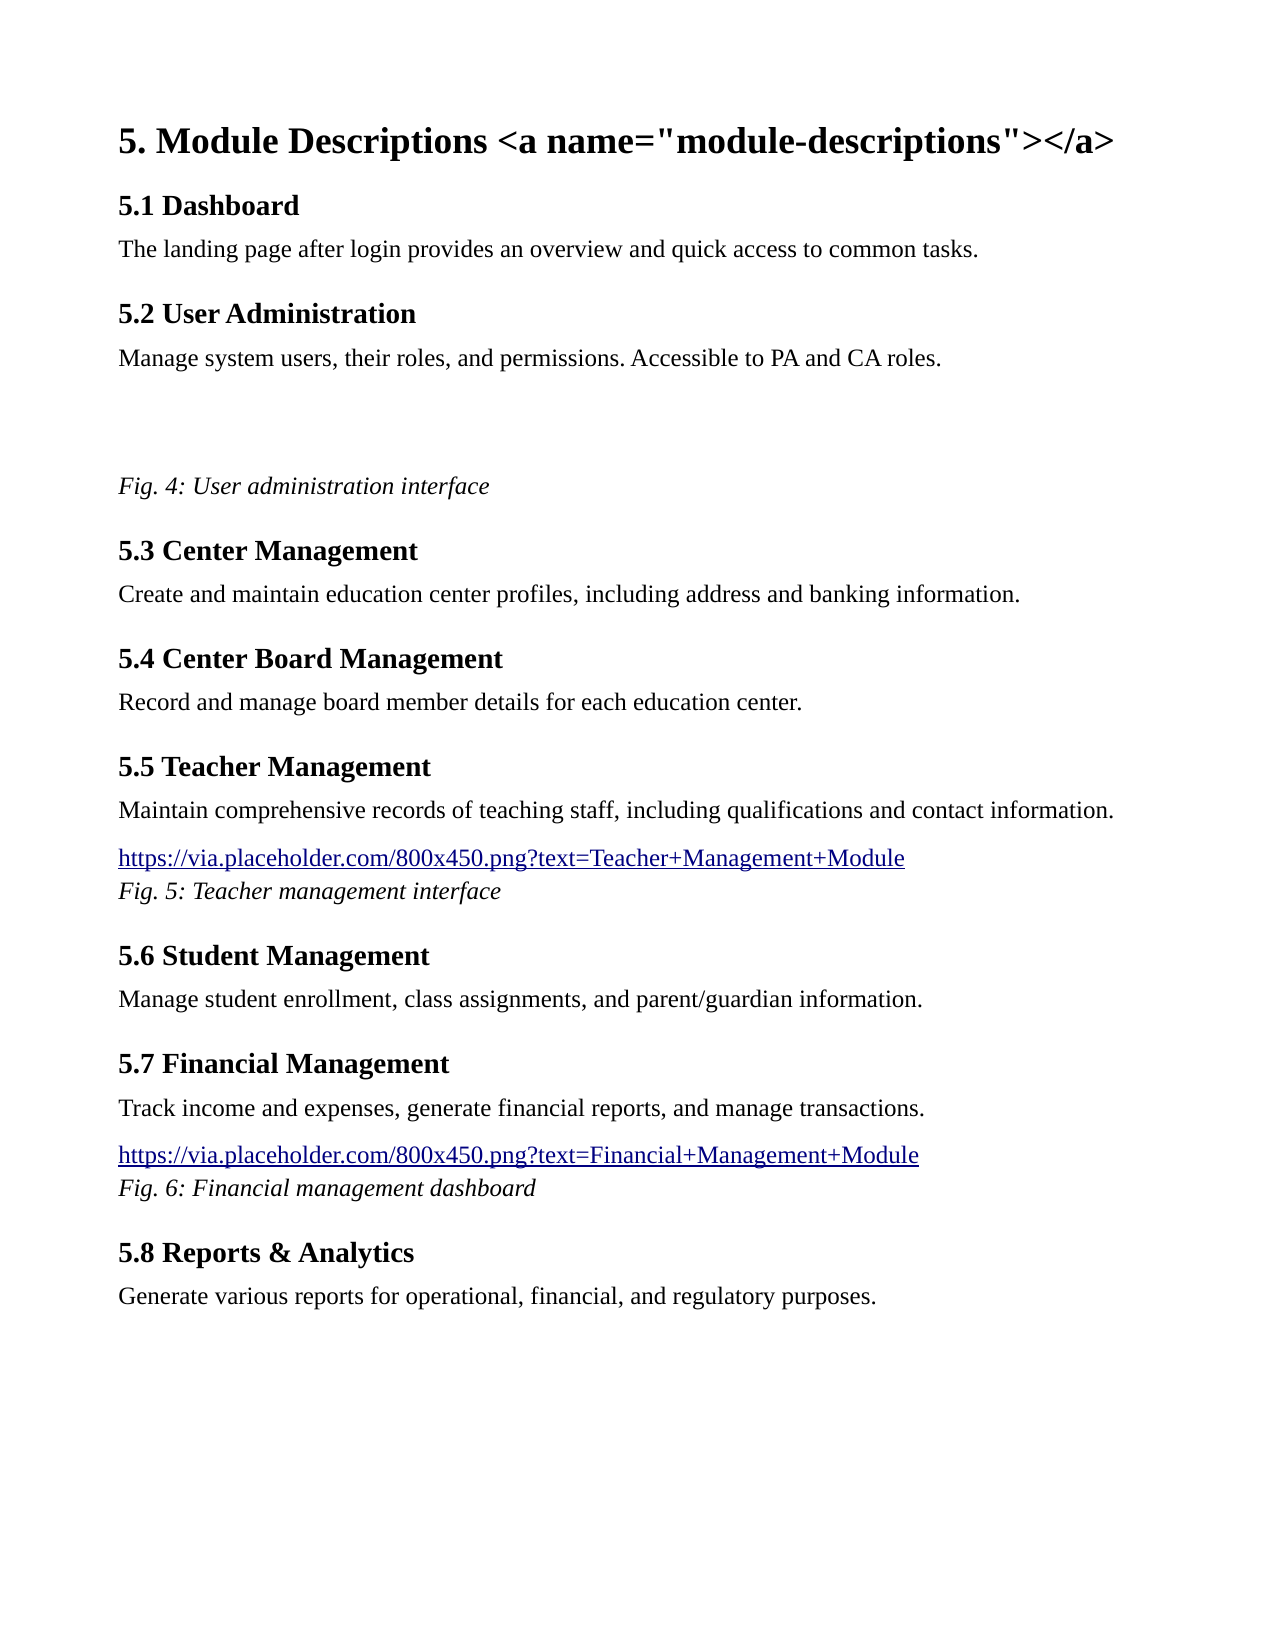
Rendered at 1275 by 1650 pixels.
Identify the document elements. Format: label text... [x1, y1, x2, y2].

text The landing page after login provides an overview and quick access to common tasks. [118, 234, 1157, 263]
text Generate various reports for operational, financial, and regulatory purposes. [118, 1281, 1157, 1310]
text https://via.placeholder.com/800x450.png?text=Financial+Management+Module Fig. 6: Financial management dashboard [118, 1140, 1157, 1202]
subtitle 5.4 Center Board Management [118, 641, 1157, 675]
subtitle 5.8 Reports & Analytics [118, 1235, 1157, 1269]
subtitle 5.3 Center Management [118, 533, 1157, 567]
text Record and manage board member details for each education center. [118, 687, 1157, 716]
text Manage student enrollment, class assignments, and parent/guardian information. [118, 984, 1157, 1013]
subtitle 5.7 Financial Management [118, 1047, 1157, 1080]
text Track income and expenses, generate financial reports, and manage transactions. [118, 1093, 1157, 1121]
subtitle 5.2 User Administration [118, 297, 1157, 330]
subtitle 5. Module Descriptions <a name="module-descriptions"></a> [118, 118, 1157, 161]
subtitle 5.6 Student Management [118, 938, 1157, 972]
subtitle 5.5 Teacher Management [118, 749, 1157, 783]
text Fig. 4: User administration interface [118, 438, 1157, 499]
text Create and maintain education center profiles, including address and banking information. [118, 579, 1157, 608]
text Maintain comprehensive records of teaching staff, including qualifications and contact information. [118, 796, 1157, 824]
text Manage system users, their roles, and permissions. Accessible to PA and CA roles. [118, 343, 1157, 371]
subtitle 5.1 Dashboard [118, 188, 1157, 222]
text https://via.placeholder.com/800x450.png?text=Teacher+Management+Module Fig. 5: Teacher management interface [118, 843, 1157, 905]
